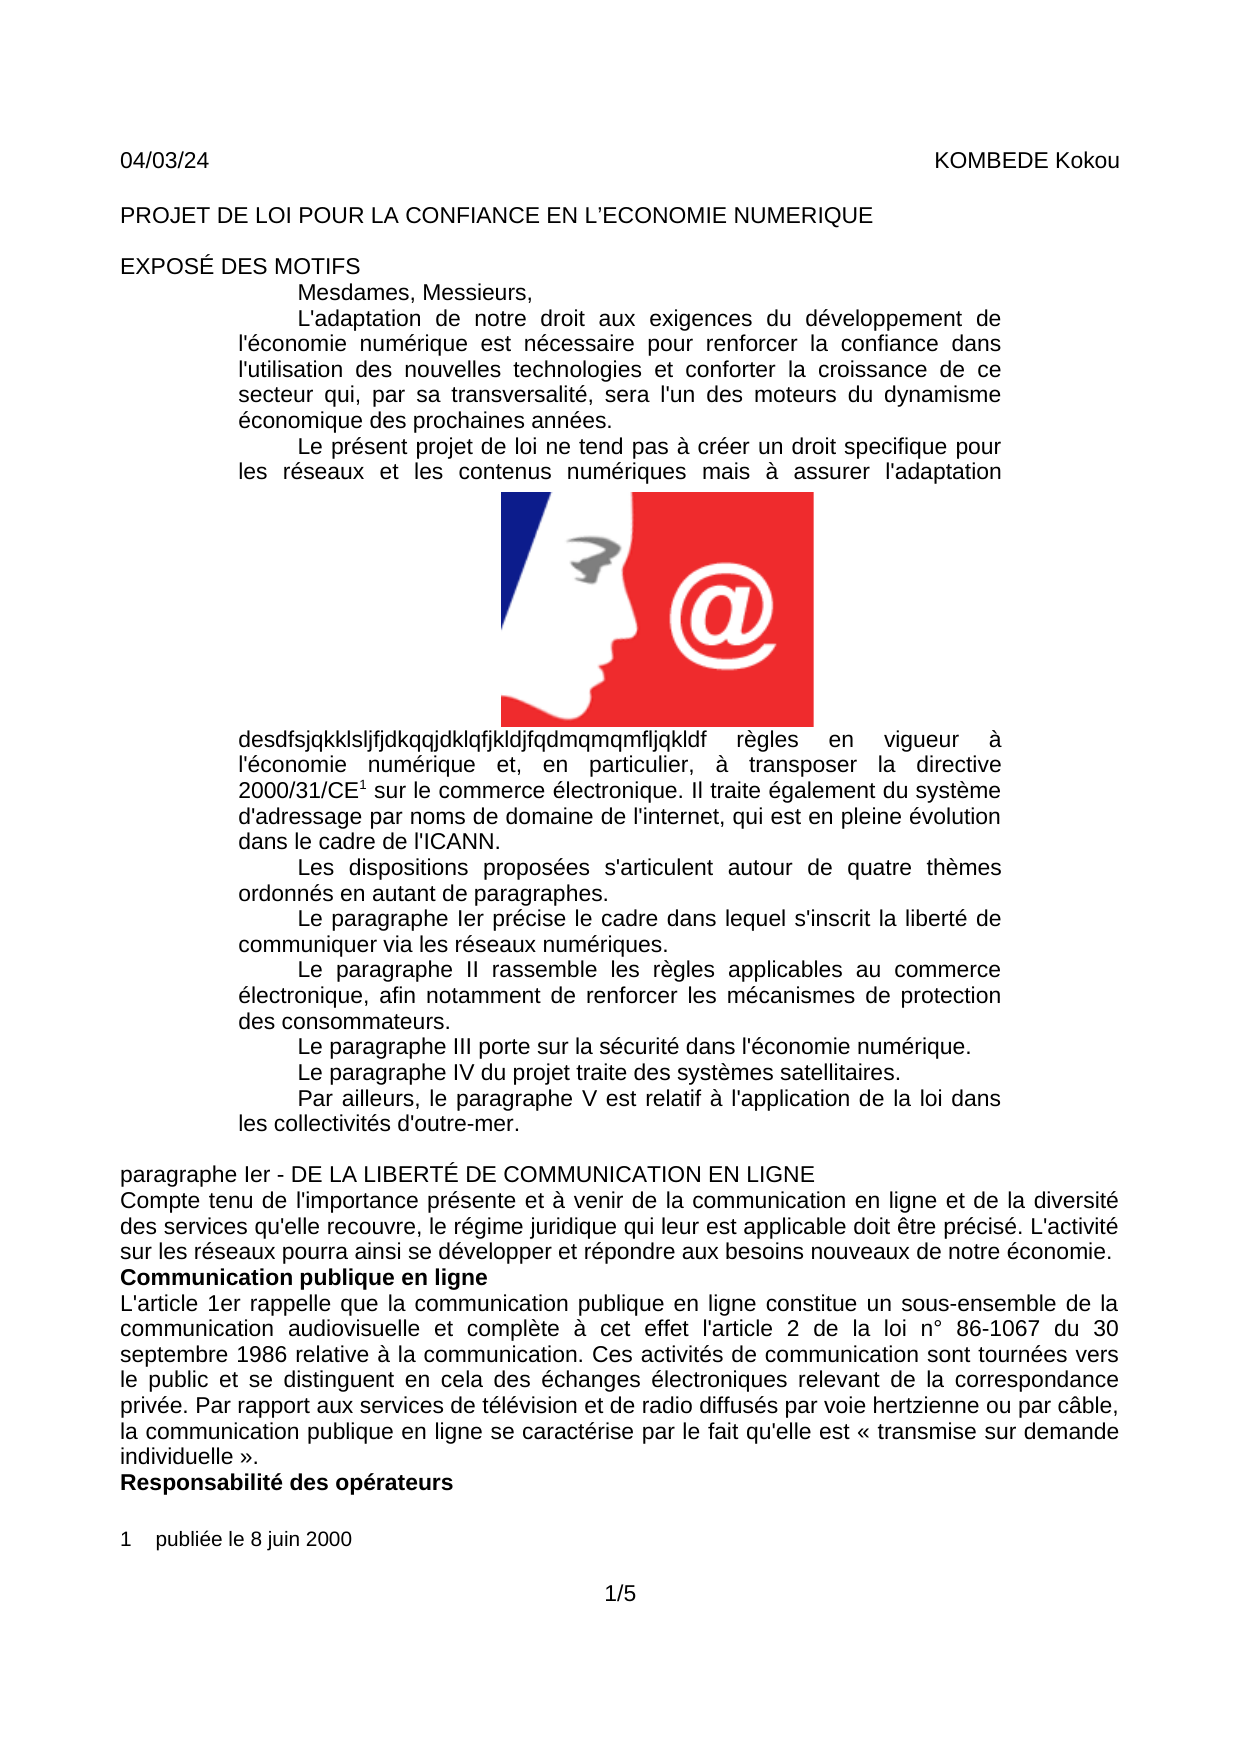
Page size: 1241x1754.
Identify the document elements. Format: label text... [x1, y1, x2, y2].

text paragraphe Ier - DE LA LIBERTÉ DE COMMUNICATION EN LIGNE [120, 1162, 1120, 1188]
text Mesdames, Messieurs, [238, 279, 1002, 305]
text PROJET DE LOI POUR LA CONFIANCE EN L’ECONOMIE NUMERIQUE [120, 203, 1120, 228]
text Communication publique en ligne [120, 1265, 1120, 1290]
text Compte tenu de l'importance présente et à venir de la communication en ligne et de la diversité des services qu'elle recouvre, le régime juridique qui leur est applicable doit être précisé. L'activité sur les réseaux pourra ainsi se développer et répondre aux besoins nouveaux de notre économie. [120, 1188, 1120, 1265]
text publiée le 8 juin 2000 [120, 1528, 1120, 1551]
text Le paragraphe III porte sur la sécurité dans l'économie numérique. [238, 1034, 1002, 1060]
text Le présent projet de loi ne tend pas à créer un droit specifique pour les réseaux et les contenus numériques mais à assurer l'adaptation desdfsjqkklsljfjdkqqjdklqfjkldjfqdmqmqmfljqkldf règles en vigueur à l'économie numérique et, en particulier, à transposer la directive 2000/31/CE sur le commerce électronique. Il traite également du système d'adressage par noms de domaine de l'internet, qui est en pleine évolution dans le cadre de l'ICANN. [238, 433, 1002, 855]
text L'adaptation de notre droit aux exigences du développement de l'économie numérique est nécessaire pour renforcer la confiance dans l'utilisation des nouvelles technologies et conforter la croissance de ce secteur qui, par sa transversalité, sera l'un des moteurs du dynamisme économique des prochaines années. [238, 305, 1002, 433]
picture [501, 492, 814, 727]
text Responsabilité des opérateurs [120, 1470, 1120, 1495]
text Par ailleurs, le paragraphe V est relatif à l'application de la loi dans les collectivités d'outre-mer. [238, 1085, 1002, 1137]
text Les dispositions proposées s'articulent autour de quatre thèmes ordonnés en autant de paragraphes. [238, 855, 1002, 906]
text Le paragraphe IV du projet traite des systèmes satellitaires. [238, 1060, 1002, 1085]
text L'article 1er rappelle que la communication publique en ligne constitue un sous-ensemble de la communication audiovisuelle et complète à cet effet l'article 2 de la loi n° 86-1067 du 30 septembre 1986 relative à la communication. Ces activités de communication sont tournées vers le public et se distinguent en cela des échanges électroniques relevant de la correspondance privée. Par rapport aux services de télévision et de radio diffusés par voie hertzienne ou par câble, la communication publique en ligne se caractérise par le fait qu'elle est « transmise sur demande individuelle ». [120, 1290, 1120, 1470]
text EXPOSÉ DES MOTIFS [120, 254, 1120, 279]
text Le paragraphe Ier précise le cadre dans lequel s'inscrit la liberté de communiquer via les réseaux numériques. [238, 906, 1002, 957]
text Le paragraphe II rassemble les règles applicables au commerce électronique, afin notamment de renforcer les mécanismes de protection des consommateurs. [238, 957, 1002, 1034]
